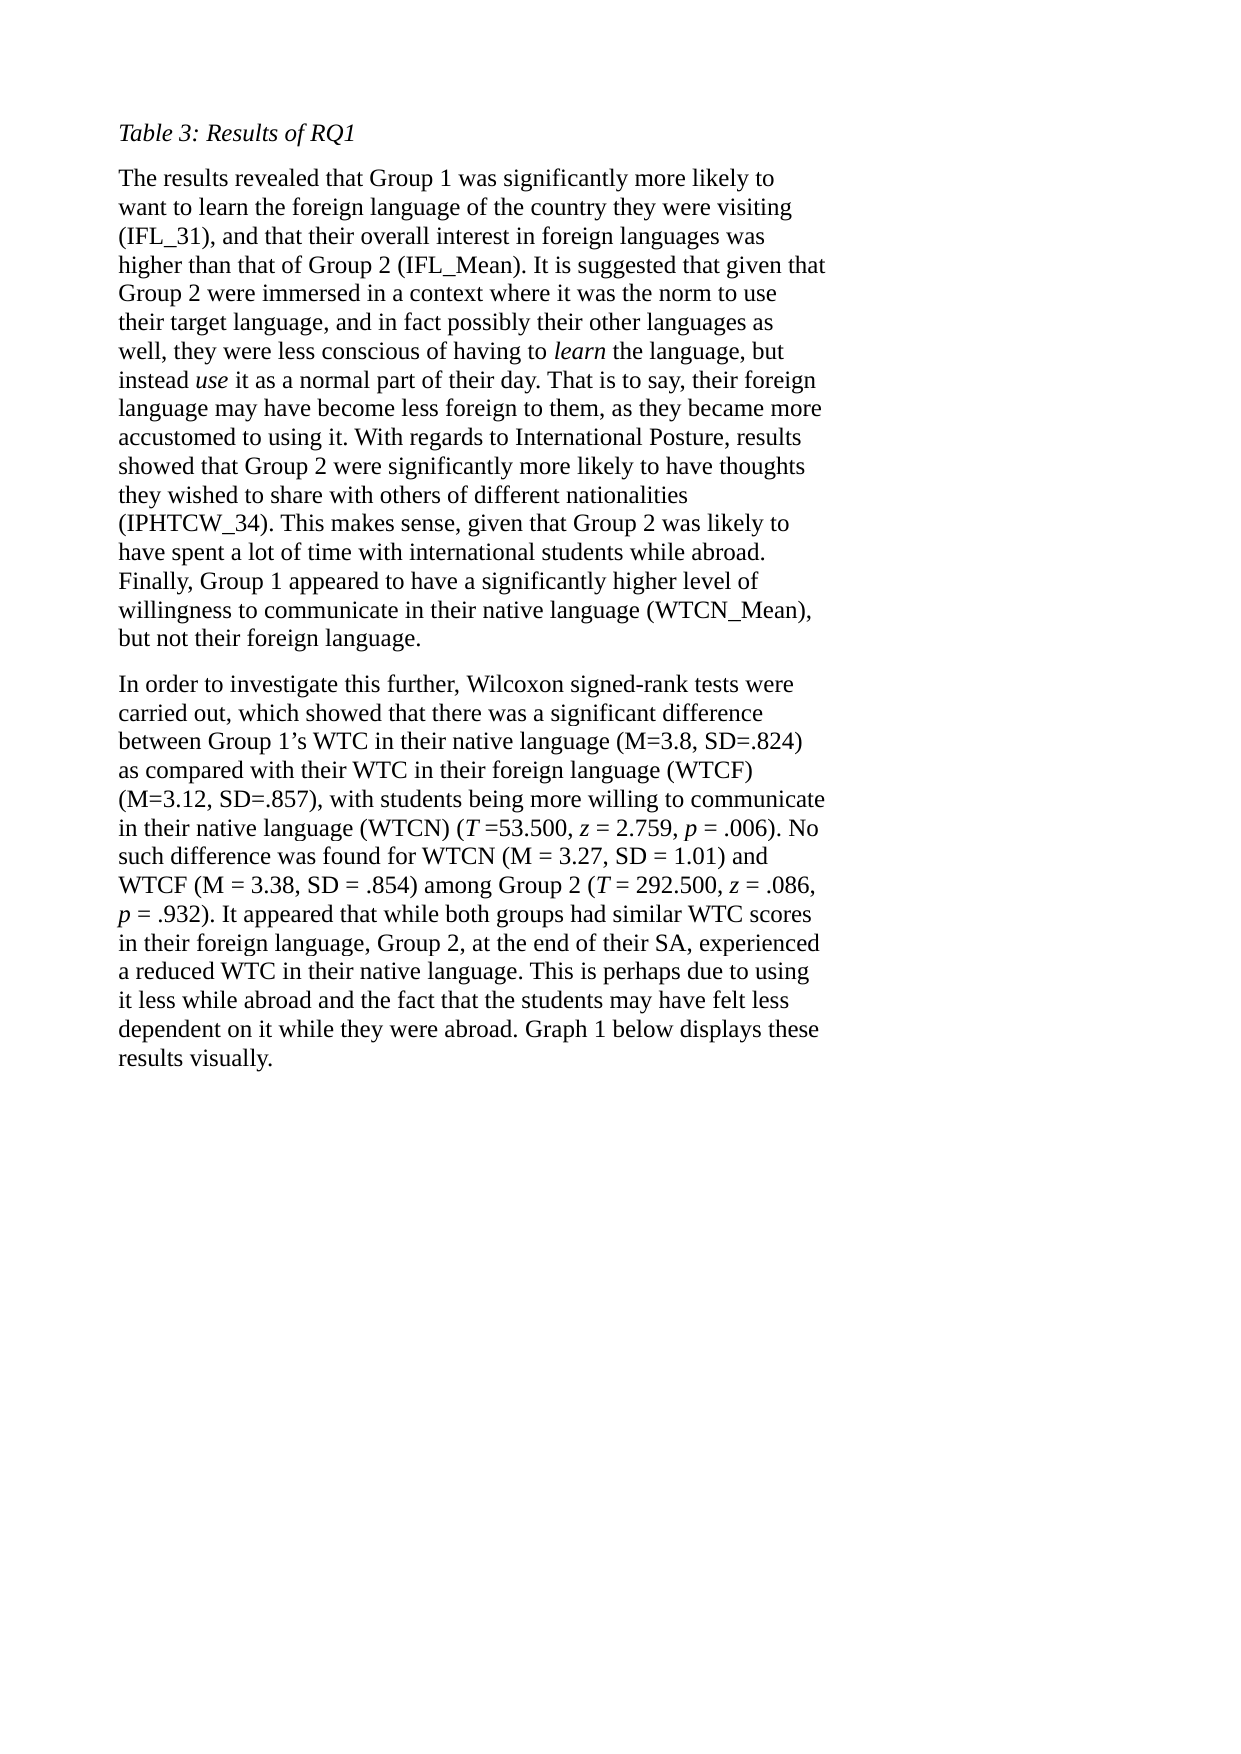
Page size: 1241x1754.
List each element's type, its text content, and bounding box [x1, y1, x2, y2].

text Table 3: Results of RQ1 [118, 118, 827, 147]
text The results revealed that Group 1 was significantly more likely to want to learn the foreign language of the country they were visiting (IFL_31), and that their overall interest in foreign languages was higher than that of Group 2 (IFL_Mean). It is suggested that given that Group 2 were immersed in a context where it was the norm to use their target language, and in fact possibly their other languages as well, they were less conscious of having to learn the language, but instead use it as a normal part of their day. That is to say, their foreign language may have become less foreign to them, as they became more accustomed to using it. With regards to International Posture, results showed that Group 2 were significantly more likely to have thoughts they wished to share with others of different nationalities (IPHTCW_34). This makes sense, given that Group 2 was likely to have spent a lot of time with international students while abroad. Finally, Group 1 appeared to have a significantly higher level of willingness to communicate in their native language (WTCN_Mean), but not their foreign language. [118, 163, 827, 652]
text In order to investigate this further, Wilcoxon signed-rank tests were carried out, which showed that there was a significant difference between Group 1’s WTC in their native language (M=3.8, SD=.824) as compared with their WTC in their foreign language (WTCF) (M=3.12, SD=.857), with students being more willing to communicate in their native language (WTCN) (T =53.500, z = 2.759, p = .006). No such difference was found for WTCN (M = 3.27, SD = 1.01) and WTCF (M = 3.38, SD = .854) among Group 2 (T = 292.500, z = .086, p = .932). It appeared that while both groups had similar WTC scores in their foreign language, Group 2, at the end of their SA, experienced a reduced WTC in their native language. This is perhaps due to using it less while abroad and the fact that the students may have felt less dependent on it while they were abroad. Graph 1 below displays these results visually. [118, 669, 827, 1071]
